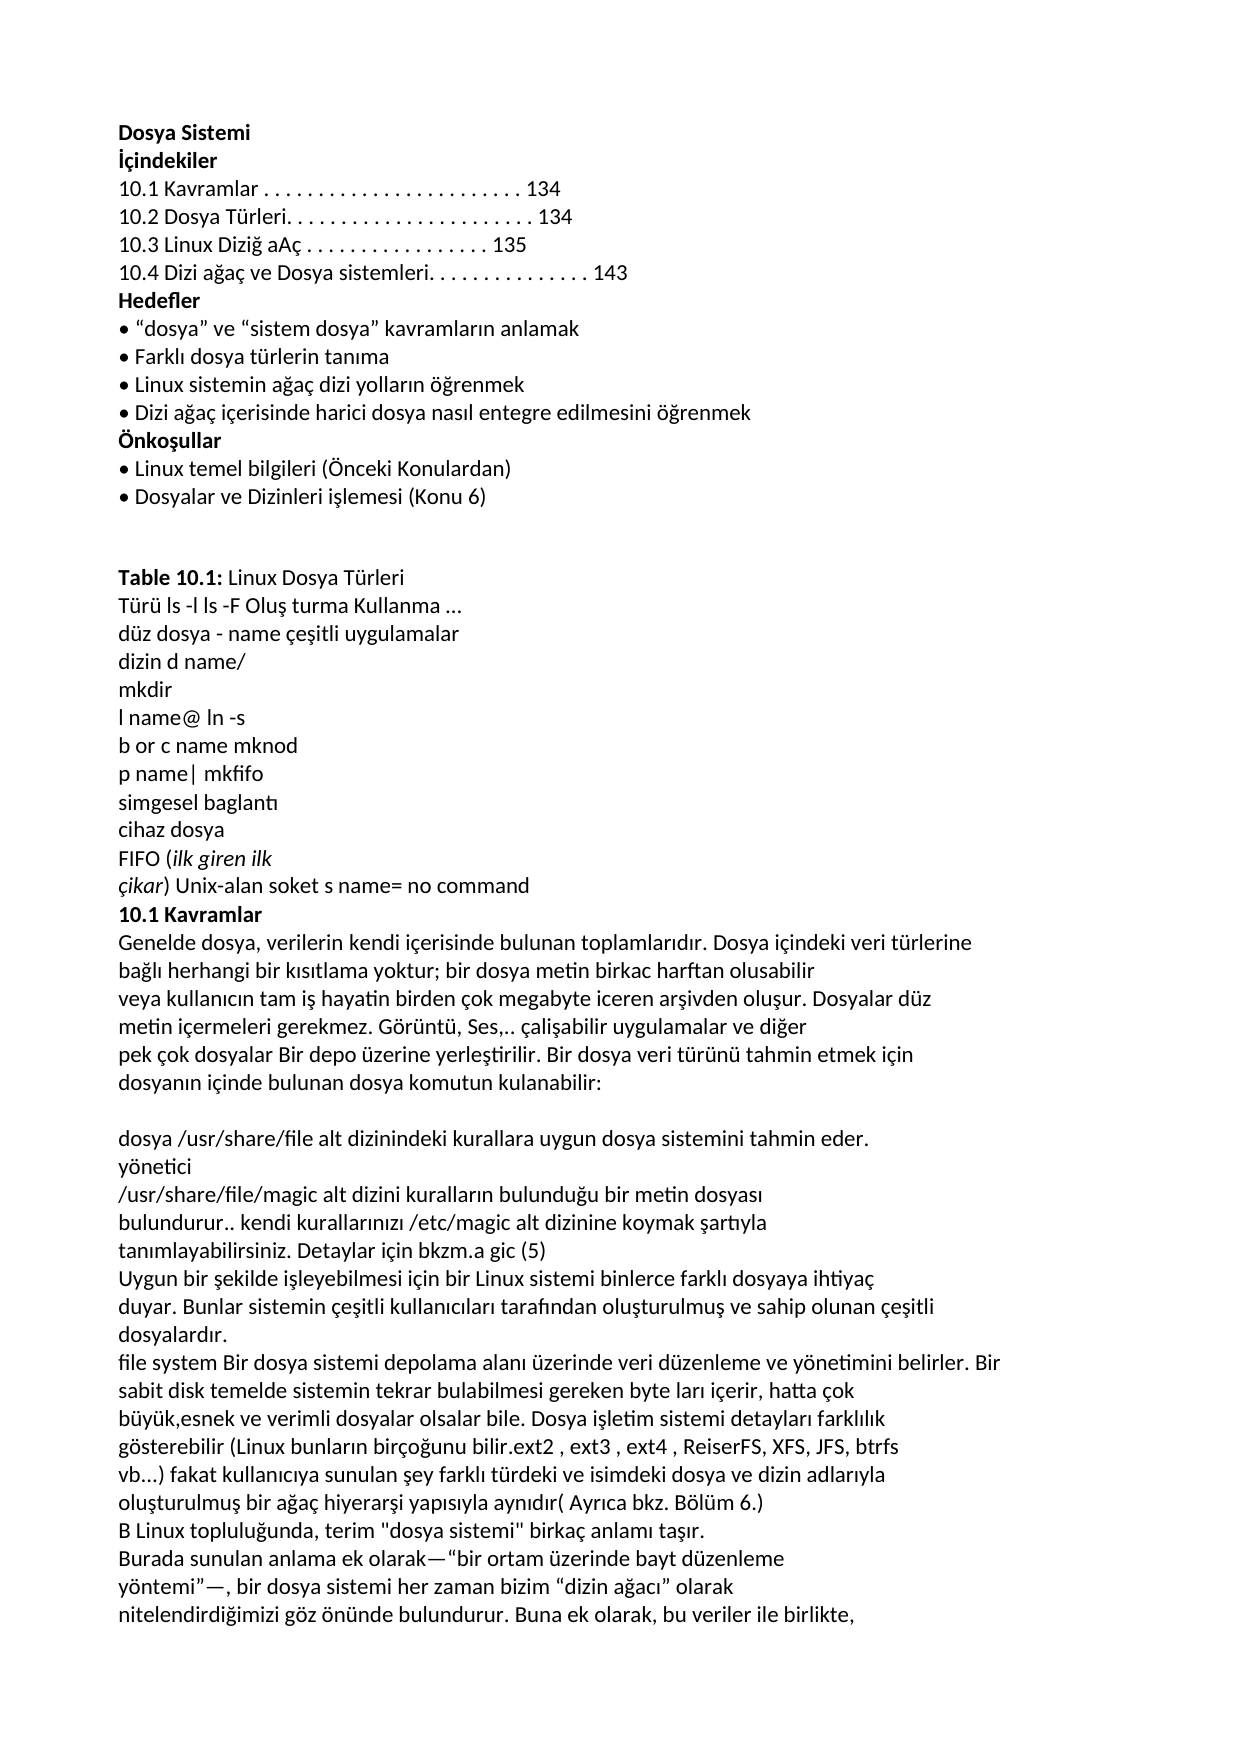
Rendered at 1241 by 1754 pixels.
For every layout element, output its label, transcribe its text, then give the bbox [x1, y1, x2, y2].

text file system Bir dosya sistemi depolama alanı üzerinde veri düzenleme ve yönetimini belirler. Bir [118, 1348, 1122, 1376]
text Burada sunulan anlama ek olarak—“bir ortam üzerinde bayt düzenleme [118, 1544, 1122, 1572]
text /usr/share/file/magic alt dizini kuralların bulunduğu bir metin dosyası [118, 1180, 1122, 1208]
text simgesel baglantı [118, 788, 1122, 816]
text 10.1 Kavramlar [118, 900, 1122, 928]
text İçindekiler [118, 146, 1122, 174]
text bağlı herhangi bir kısıtlama yoktur; bir dosya metin birkac harftan olusabilir [118, 956, 1122, 984]
text çikar) Unix-alan soket s name= no command [118, 872, 1122, 900]
text tanımlayabilirsiniz. Detaylar için bkzm.a gic (5) [118, 1236, 1122, 1264]
text Hedefler [118, 286, 1122, 314]
text nitelendirdiğimizi göz önünde bulundurur. Buna ek olarak, bu veriler ile birlikte, [118, 1600, 1122, 1628]
text dizin d name/ [118, 647, 1122, 676]
text • Farklı dosya türlerin tanıma [118, 342, 1122, 370]
text dosya /usr/share/file alt dizinindeki kurallara uygun dosya sistemini tahmin eder. [118, 1124, 1122, 1152]
text 10.3 Linux Diziğ aAç . . . . . . . . . . . . . . . . . 135 [118, 230, 1122, 258]
text veya kullanıcın tam iş hayatin birden çok megabyte iceren arşivden oluşur. Dosyalar düz [118, 984, 1122, 1012]
text • Linux sistemin ağaç dizi yolların öğrenmek [118, 370, 1122, 398]
text 10.4 Dizi ağaç ve Dosya sistemleri. . . . . . . . . . . . . . . 143 [118, 258, 1122, 286]
text 10.1 Kavramlar . . . . . . . . . . . . . . . . . . . . . . . . 134 [118, 174, 1122, 202]
text • Linux temel bilgileri (Önceki Konulardan) [118, 454, 1122, 482]
text yöntemi”—, bir dosya sistemi her zaman bizim “dizin ağacı” olarak [118, 1572, 1122, 1600]
text l name@ ln -s [118, 703, 1122, 732]
text vb...) fakat kullanıcıya sunulan şey farklı türdeki ve isimdeki dosya ve dizin adlarıyla [118, 1460, 1122, 1488]
text Türü ls -l ls -F Oluş turma Kullanma … [118, 591, 1122, 619]
text B Linux topluluğunda, terim "dosya sistemi" birkaç anlamı taşır. [118, 1516, 1122, 1544]
text yönetici [118, 1152, 1122, 1180]
text dosyalardır. [118, 1320, 1122, 1348]
text pek çok dosyalar Bir depo üzerine yerleştirilir. Bir dosya veri türünü tahmin etmek için [118, 1040, 1122, 1068]
text Uygun bir şekilde işleyebilmesi için bir Linux sistemi binlerce farklı dosyaya ihtiyaç [118, 1264, 1122, 1292]
text gösterebilir (Linux bunların birçoğunu bilir.ext2 , ext3 , ext4 , ReiserFS, XFS, JFS, btrfs [118, 1432, 1122, 1460]
text mkdir [118, 676, 1122, 703]
text Dosya Sistemi [118, 118, 1122, 146]
text • Dizi ağaç içerisinde harici dosya nasıl entegre edilmesini öğrenmek [118, 398, 1122, 426]
text metin içermeleri gerekmez. Görüntü, Ses,.. çalişabilir uygulamalar ve diğer [118, 1012, 1122, 1040]
text FIFO (ilk giren ilk [118, 844, 1122, 872]
text Table 10.1: Linux Dosya Türleri [118, 563, 1122, 591]
text düz dosya - name çeşitli uygulamalar [118, 619, 1122, 647]
text cihaz dosya [118, 816, 1122, 844]
text • Dosyalar ve Dizinleri işlemesi (Konu 6) [118, 482, 1122, 510]
text büyük,esnek ve verimli dosyalar olsalar bile. Dosya işletim sistemi detayları farklılık [118, 1404, 1122, 1432]
text 10.2 Dosya Türleri. . . . . . . . . . . . . . . . . . . . . . . 134 [118, 202, 1122, 230]
text • “dosya” ve “sistem dosya” kavramların anlamak [118, 314, 1122, 342]
text duyar. Bunlar sistemin çeşitli kullanıcıları tarafından oluşturulmuş ve sahip olunan çeşitli [118, 1292, 1122, 1320]
text b or c name mknod [118, 732, 1122, 759]
text Önkoşullar [118, 426, 1122, 454]
text p name| mkfifo [118, 759, 1122, 788]
text bulundurur.. kendi kurallarınızı /etc/magic alt dizinine koymak şartıyla [118, 1208, 1122, 1236]
text sabit disk temelde sistemin tekrar bulabilmesi gereken byte ları içerir, hatta çok [118, 1376, 1122, 1404]
text Genelde dosya, verilerin kendi içerisinde bulunan toplamlarıdır. Dosya içindeki veri türlerine [118, 928, 1122, 956]
text oluşturulmuş bir ağaç hiyerarşi yapısıyla aynıdır( Ayrıca bkz. Bölüm 6.) [118, 1488, 1122, 1516]
text dosyanın içinde bulunan dosya komutun kulanabilir: [118, 1068, 1122, 1096]
